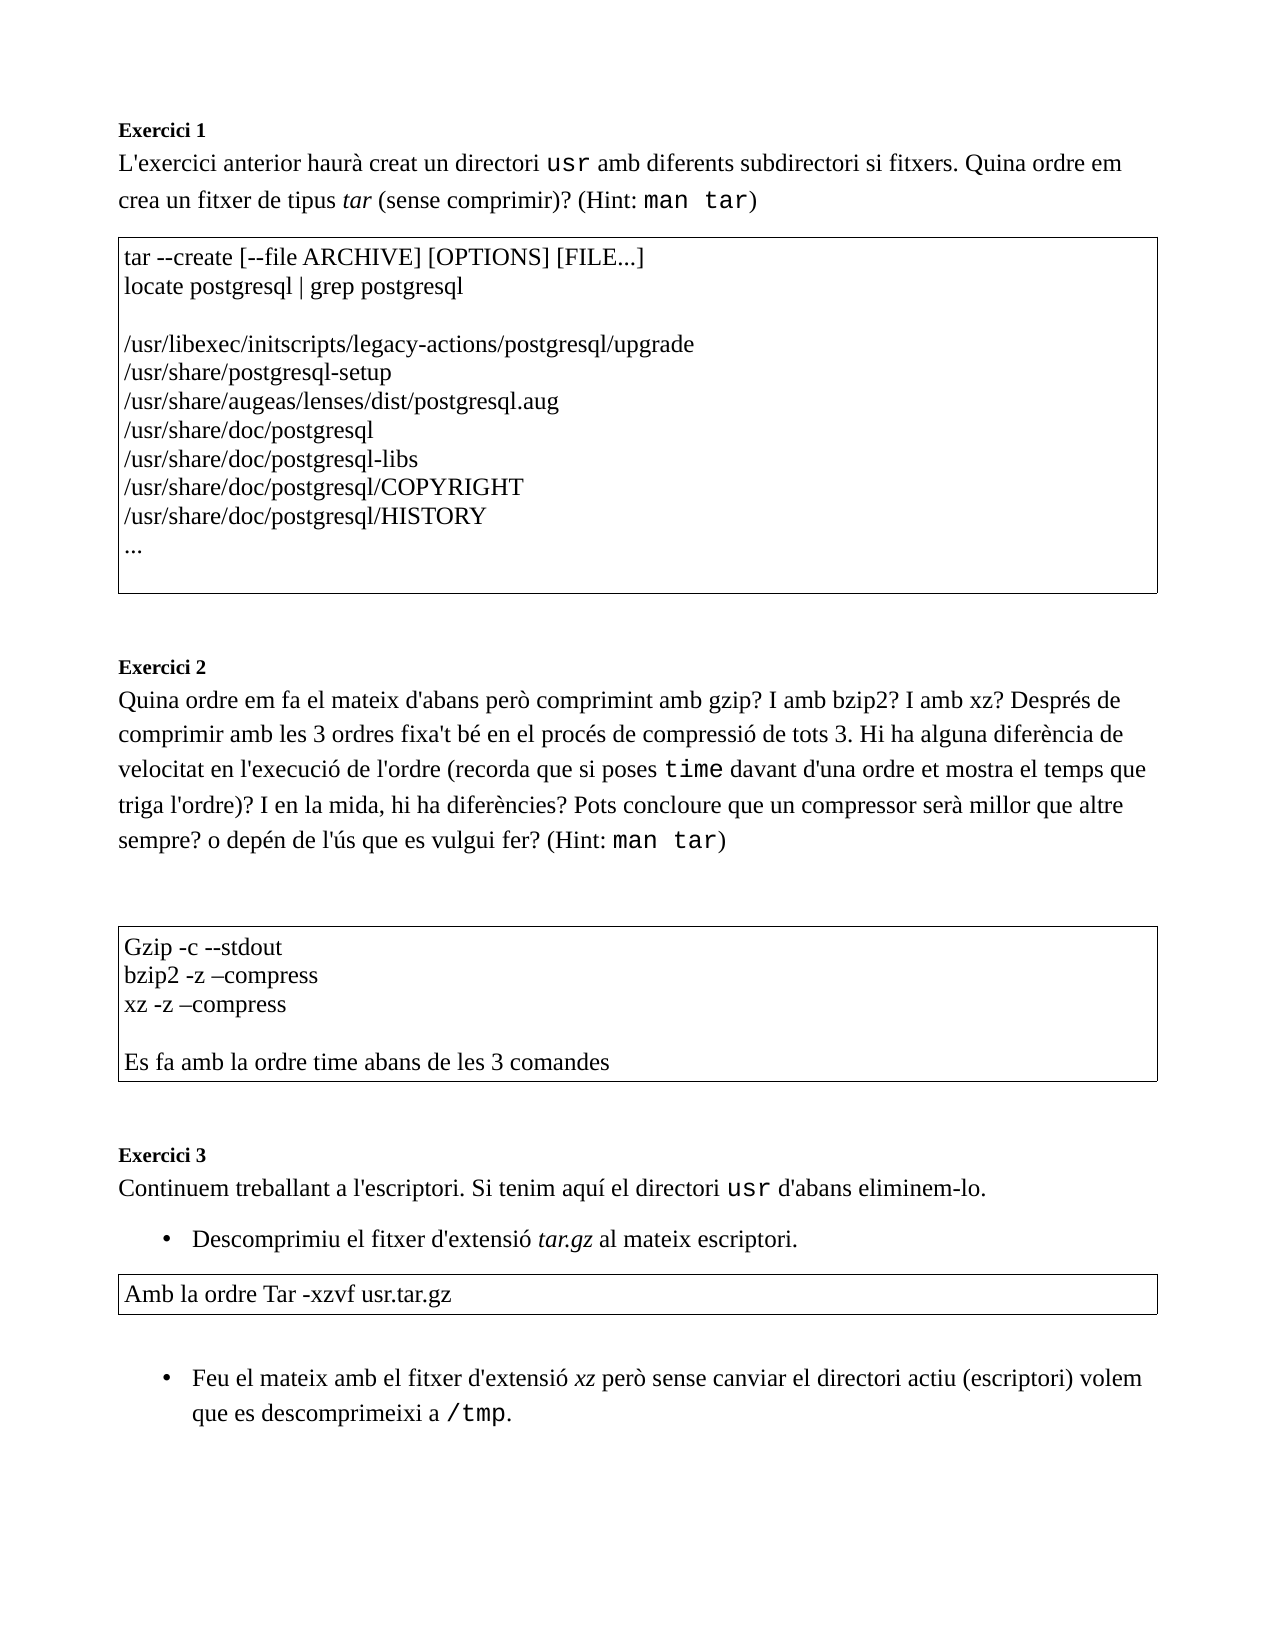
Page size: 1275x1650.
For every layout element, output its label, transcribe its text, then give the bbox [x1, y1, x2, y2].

text L'exercici anterior haurà creat un directori usr amb diferents subdirectori si fitxers. Quina ordre em crea un fitxer de tipus tar (sense comprimir)? (Hint: man tar) [118, 148, 1157, 216]
table_header tar --create [--file ARCHIVE] [OPTIONS] [FILE...] locate postgresql | grep postgresql /usr/libexec/initscripts/legacy-actions/postgresql/upgrade /usr/share/postgresql-setup /usr/share/augeas/lenses/dist/postgresql.aug /usr/share/doc/postgresql /usr/share/doc/postgresql-libs /usr/share/doc/postgresql/COPYRIGHT /usr/share/doc/postgresql/HISTORY ... [119, 238, 1157, 593]
text Quina ordre em fa el mateix d'abans però comprimint amb gzip? I amb bzip2? I amb xz? Després de comprimir amb les 3 ordres fixa't bé en el procés de compressió de tots 3. Hi ha alguna diferència de velocitat en l'execució de l'ordre (recorda que si poses time davant d'una ordre et mostra el temps que triga l'ordre)? I en la mida, hi ha diferències? Pots concloure que un compressor serà millor que altre sempre? o depén de l'ús que es vulgui fer? (Hint: man tar) [118, 685, 1157, 856]
subtitle Exercici 2 [118, 655, 1157, 679]
table_header Amb la ordre Tar -xzvf usr.tar.gz [119, 1275, 1157, 1314]
table_header Gzip -c --stdout bzip2 -z –compress xz -z –compress Es fa amb la ordre time abans de les 3 comandes [119, 927, 1157, 1081]
list Descomprimiu el fitxer d'extensió tar.gz al mateix escriptori. [162, 1224, 1157, 1253]
list Feu el mateix amb el fitxer d'extensió xz però sense canviar el directori actiu (escriptori) volem que es descomprimeixi a /tmp. [162, 1363, 1157, 1428]
text Continuem treballant a l'escriptori. Si tenim aquí el directori usr d'abans eliminem-lo. [118, 1173, 1157, 1204]
subtitle Exercici 3 [118, 1143, 1157, 1167]
subtitle Exercici 1 [118, 118, 1157, 142]
